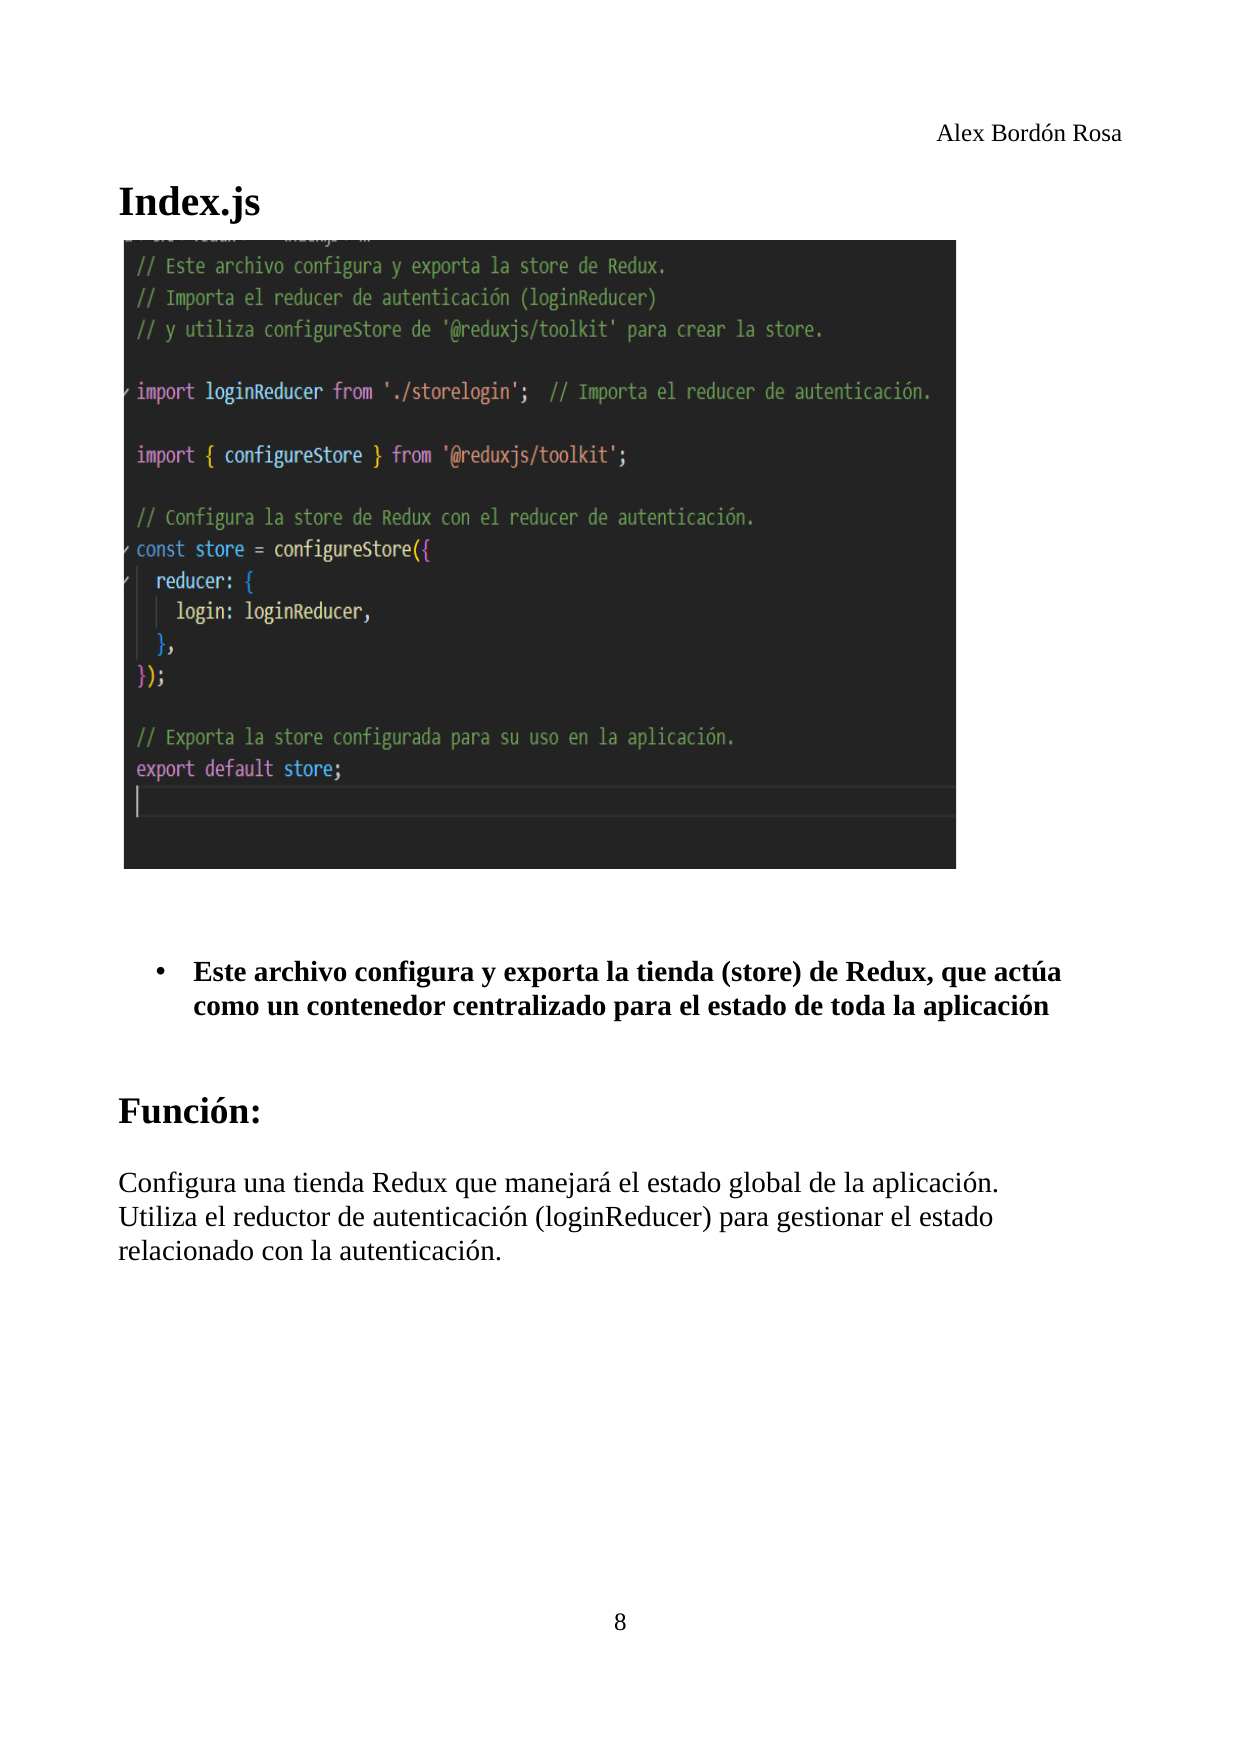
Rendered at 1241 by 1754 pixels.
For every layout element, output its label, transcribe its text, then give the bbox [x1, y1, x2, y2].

picture [123, 240, 957, 869]
text Index.js [118, 176, 1122, 926]
text Función: [118, 1089, 1122, 1132]
text Utiliza el reductor de autenticación (loginReducer) para gestionar el estado relacionado con la autenticación. [118, 1199, 1122, 1266]
list Este archivo configura y exporta la tienda (store) de Redux, que actúa como un contenedor centralizado para el estado de toda la aplicación [156, 954, 1122, 1022]
text Configura una tienda Redux que manejará el estado global de la aplicación. [118, 1166, 1122, 1199]
